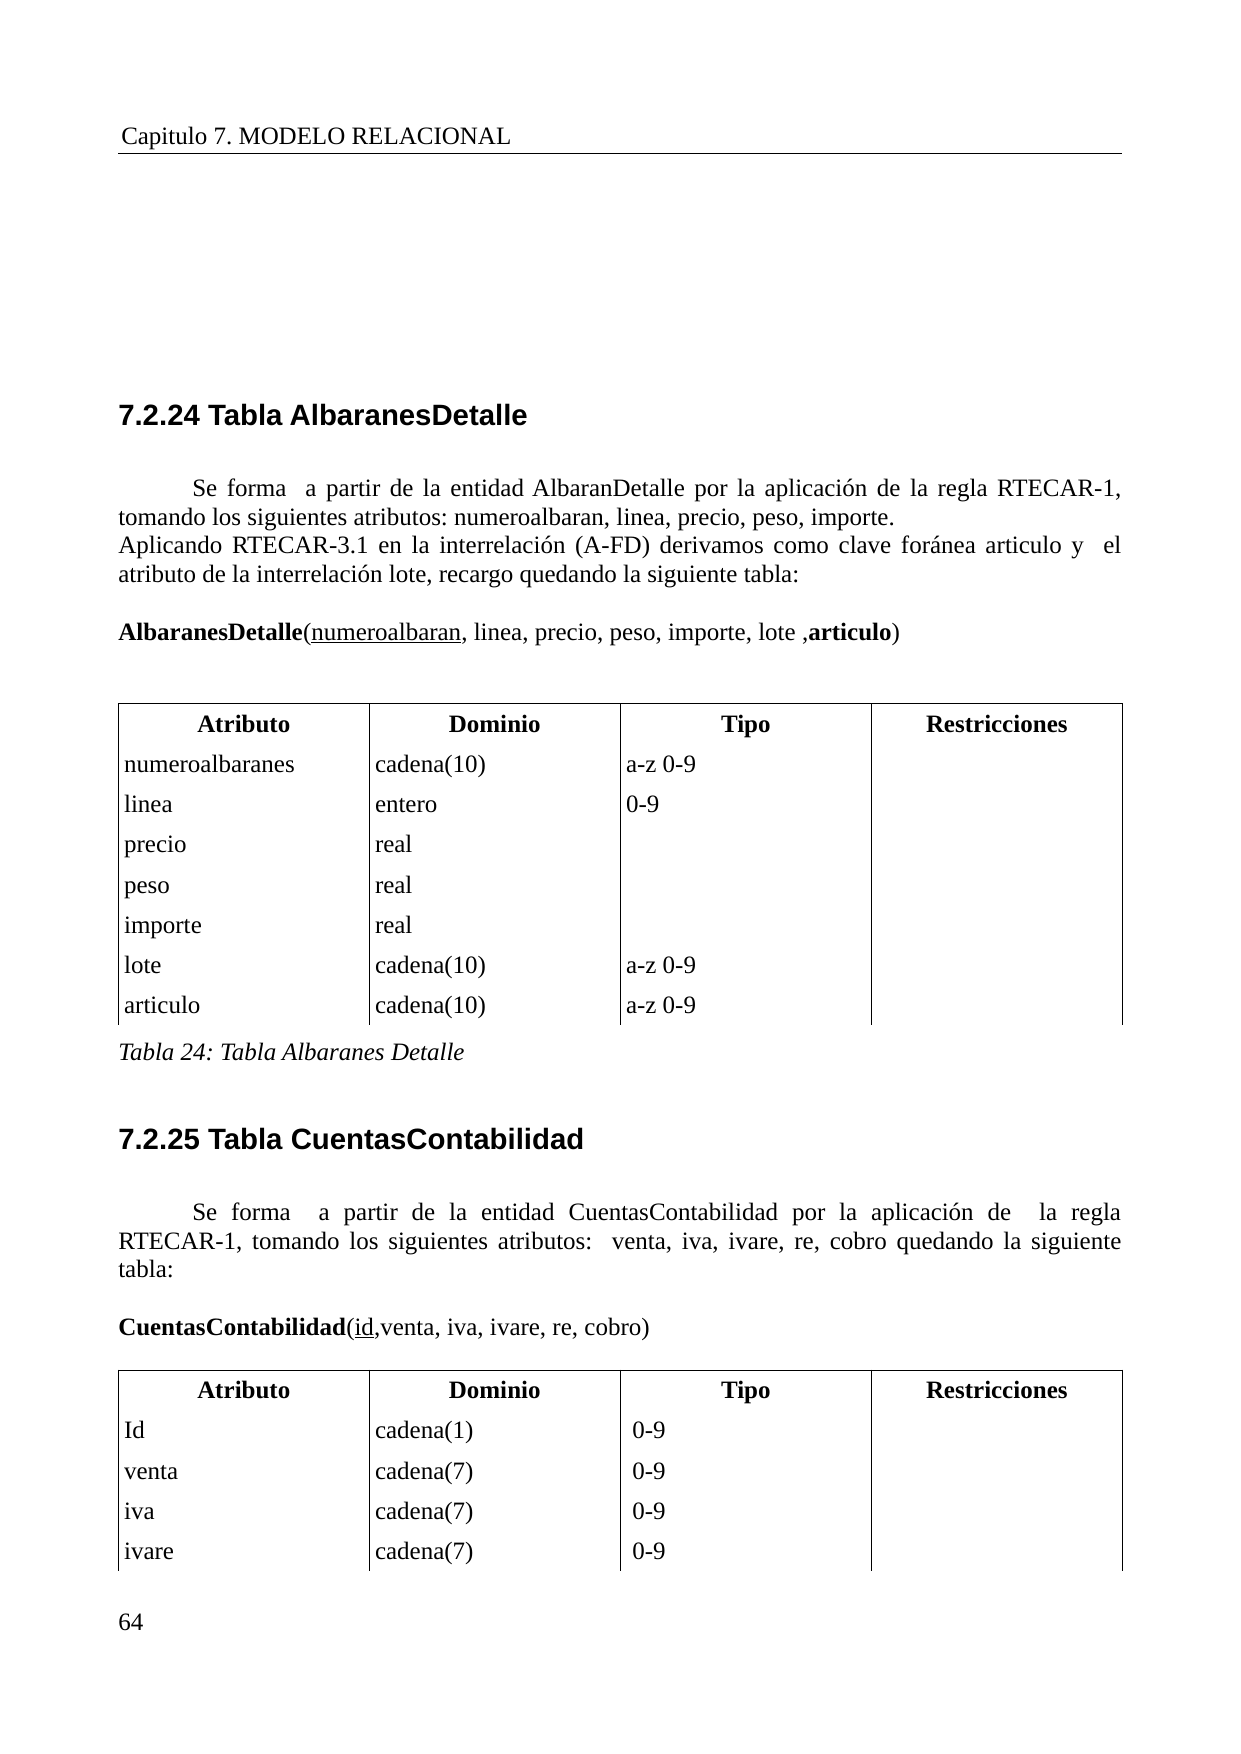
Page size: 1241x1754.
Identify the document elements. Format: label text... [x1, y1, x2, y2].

table_header Restricciones [872, 704, 1122, 743]
table_cell [621, 904, 871, 944]
subtitle 7.2.24 Tabla AlbaranesDetalle [118, 398, 1122, 432]
table_cell 0-9 [621, 1490, 871, 1530]
table_cell a-z 0-9 [621, 744, 871, 784]
text Tabla 24: Tabla Albaranes Detalle [118, 1037, 1122, 1066]
table_cell importe [119, 904, 369, 944]
table_header Tipo [621, 704, 871, 743]
table_cell [872, 1530, 1122, 1571]
table_cell [872, 1410, 1122, 1450]
table_cell [872, 945, 1122, 985]
table_cell cadena(10) [370, 945, 620, 985]
table_cell 0-9 [621, 1450, 871, 1490]
table_cell a-z 0-9 [621, 985, 871, 1025]
subtitle 7.2.25 Tabla CuentasContabilidad [118, 1122, 1122, 1156]
table_cell [872, 985, 1122, 1025]
table_header Restricciones [872, 1371, 1122, 1410]
table_cell 0-9 [621, 1530, 871, 1571]
text Se forma a partir de la entidad CuentasContabilidad por la aplicación de la regla RTECAR-1, tomando los siguientes atributos: venta, iva, ivare, re, cobro quedando la siguiente tabla: [118, 1197, 1122, 1283]
text CuentasContabilidad(id,venta, iva, ivare, re, cobro) [118, 1312, 1122, 1341]
table_cell cadena(1) [370, 1410, 620, 1450]
table_cell [872, 904, 1122, 944]
table_header Tipo [621, 1371, 871, 1410]
table_cell a-z 0-9 [621, 945, 871, 985]
text Se forma a partir de la entidad AlbaranDetalle por la aplicación de la regla RTECAR-1, tomando los siguientes atributos: numeroalbaran, linea, precio, peso, importe. [118, 473, 1122, 531]
table_cell cadena(7) [370, 1490, 620, 1530]
table_cell [872, 744, 1122, 784]
table_cell [872, 1490, 1122, 1530]
table_cell venta [119, 1450, 369, 1490]
table_cell iva [119, 1490, 369, 1530]
table_cell 0-9 [621, 1410, 871, 1450]
table_cell [872, 824, 1122, 864]
table_cell cadena(10) [370, 985, 620, 1025]
table_cell [872, 784, 1122, 824]
table_cell entero [370, 784, 620, 824]
text Aplicando RTECAR-3.1 en la interrelación (A-FD) derivamos como clave foránea articulo y el atributo de la interrelación lote, recargo quedando la siguiente tabla: [118, 531, 1122, 588]
table_cell cadena(7) [370, 1450, 620, 1490]
table_cell real [370, 904, 620, 944]
table_cell real [370, 824, 620, 864]
text AlbaranesDetalle(numeroalbaran, linea, precio, peso, importe, lote ,articulo) [118, 617, 1122, 646]
table_cell ivare [119, 1530, 369, 1571]
table_cell 0-9 [621, 784, 871, 824]
table_cell precio [119, 824, 369, 864]
table_cell linea [119, 784, 369, 824]
table_cell articulo [119, 985, 369, 1025]
table_cell numeroalbaranes [119, 744, 369, 784]
table_cell cadena(7) [370, 1530, 620, 1571]
table_header Atributo [119, 1371, 369, 1410]
table_cell Id [119, 1410, 369, 1450]
table_header Atributo [119, 704, 369, 743]
table_cell lote [119, 945, 369, 985]
table_cell real [370, 864, 620, 904]
table_cell peso [119, 864, 369, 904]
table_cell [872, 1450, 1122, 1490]
table_header Dominio [370, 704, 620, 743]
table_cell cadena(10) [370, 744, 620, 784]
table_cell [872, 864, 1122, 904]
table_cell [621, 864, 871, 904]
table_cell [621, 824, 871, 864]
table_header Dominio [370, 1371, 620, 1410]
